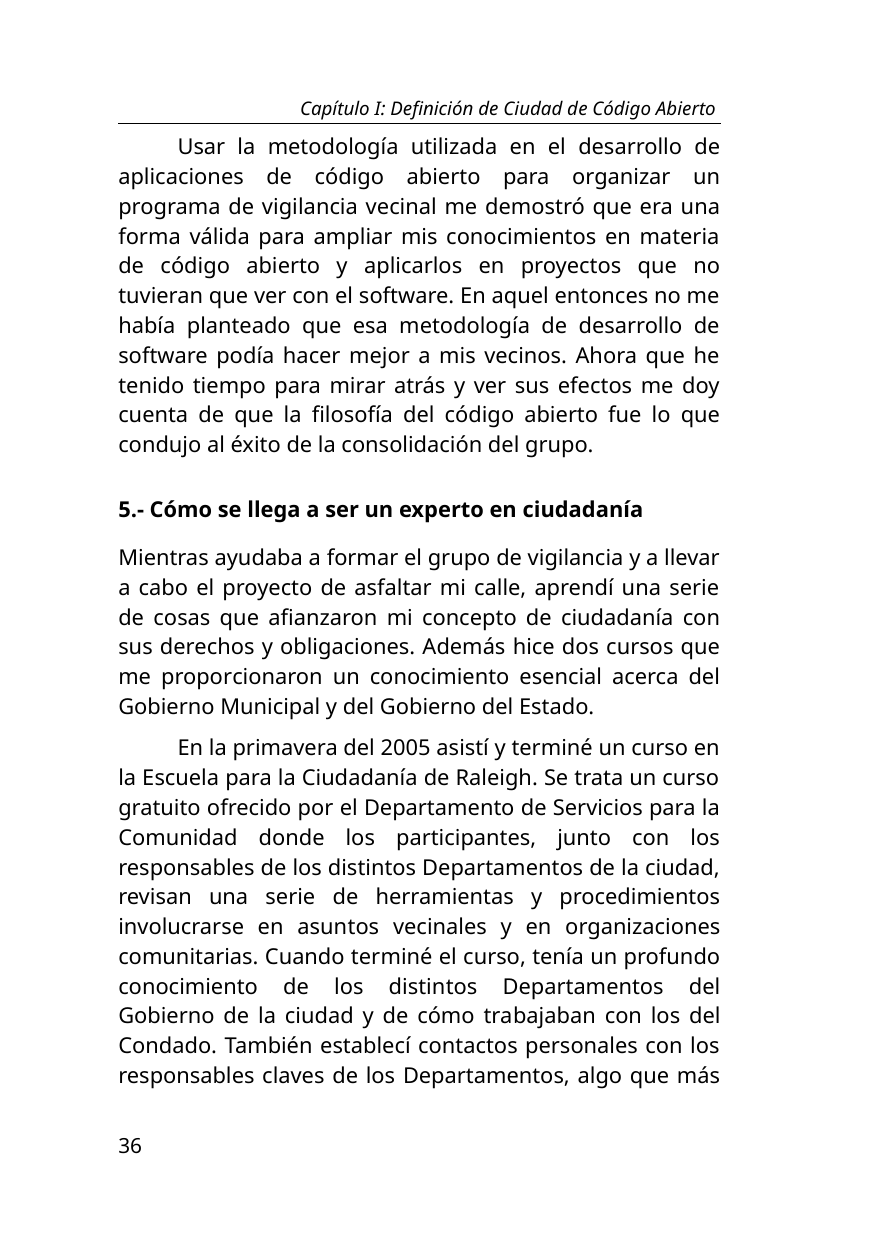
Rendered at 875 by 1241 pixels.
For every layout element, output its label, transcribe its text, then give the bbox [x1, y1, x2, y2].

text En la primavera del 2005 asistí y terminé un curso en la Escuela para la Ciudadanía de Raleigh. Se trata un curso gratuito ofrecido por el Departamento de Servicios para la Comunidad donde los participantes, junto con los responsa­bles de los distintos Departamentos de la ciudad, revisan una serie de herramientas y procedimientos involucrarse en asun­tos vecinales y en organizaciones comunitarias. Cuando ter­miné el curso, tenía un profundo conocimiento de los distin­tos Departamentos del Gobierno de la ciudad y de cómo tra­bajaban con los del Condado. También establecí contactos personales con los responsables claves de los Departamentos, algo que más [118, 732, 721, 1090]
text Usar la metodología utilizada en el desarrollo de aplica­ciones de código abierto para organizar un programa de vigi­lancia vecinal me demostró que era una forma válida para ampliar mis conocimientos en materia de código abierto y aplicarlos en proyectos que no tuvieran que ver con el software. En aquel entonces no me había planteado que esa metodología de desarrollo de software podía hacer mejor a mis vecinos. Ahora que he tenido tiempo para mirar atrás y ver sus efectos me doy cuenta de que la filosofía del código abierto fue lo que condujo al éxito de la consolidación del grupo. [118, 131, 721, 459]
text Mientras ayudaba a formar el grupo de vigilancia y a llevar a cabo el proyecto de asfaltar mi calle, aprendí una serie de co­sas que afianzaron mi concepto de ciudadanía con sus dere­chos y obligaciones. Además hice dos cursos que me propor­cionaron un conocimiento esencial acerca del Gobierno Muni­cipal y del Gobierno del Estado. [118, 542, 721, 721]
subtitle 5.- Cómo se llega a ser un experto en ciudadanía [118, 494, 721, 524]
